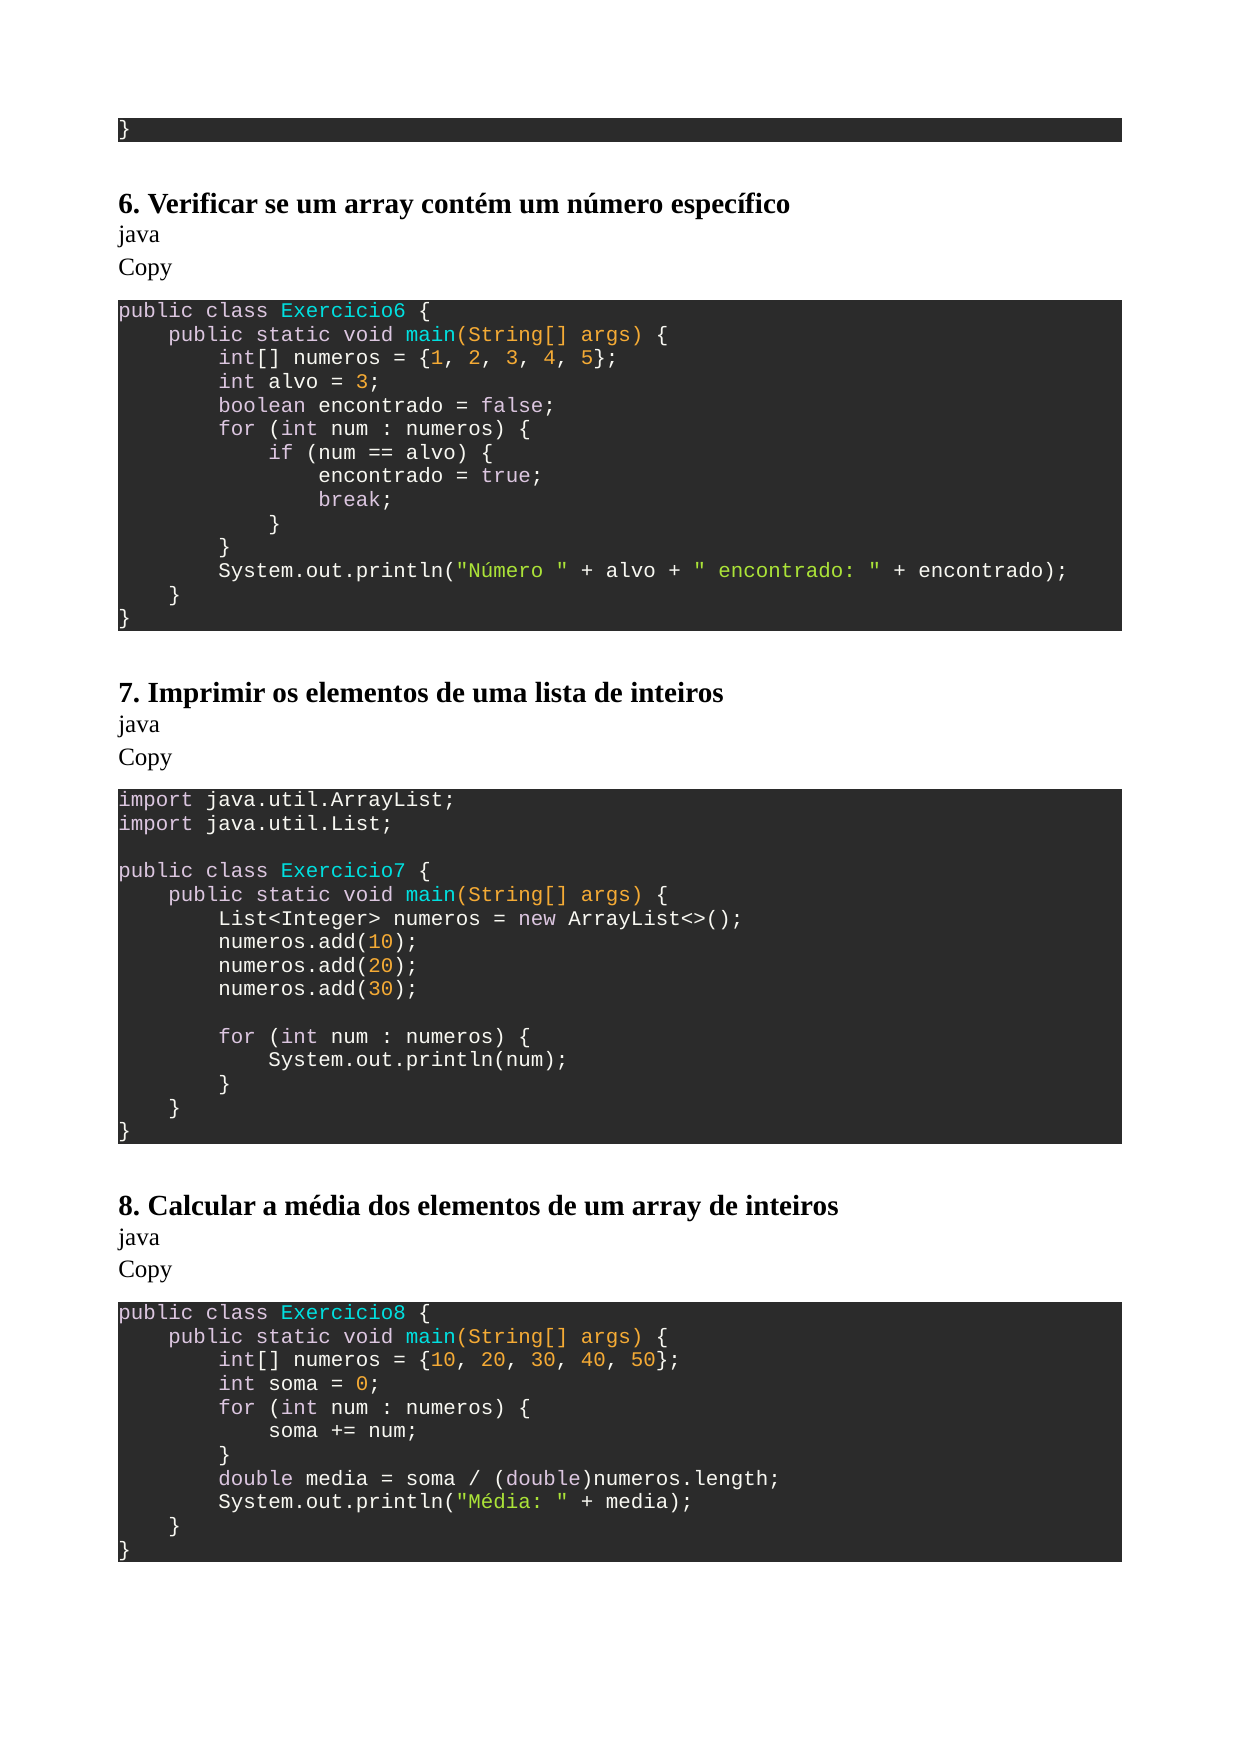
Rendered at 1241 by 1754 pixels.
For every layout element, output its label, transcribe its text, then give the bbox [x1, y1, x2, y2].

text for (int num : numeros) { [118, 418, 1122, 442]
text } [118, 607, 1122, 631]
text } [118, 1120, 1122, 1144]
text java [118, 1222, 1122, 1250]
text import java.util.ArrayList; [118, 789, 1122, 813]
text System.out.println("Número " + alvo + " encontrado: " + encontrado); [118, 560, 1122, 584]
text for (int num : numeros) { [118, 1397, 1122, 1420]
text import java.util.List; [118, 813, 1122, 837]
text Copy [118, 742, 1122, 770]
text if (num == alvo) { [118, 442, 1122, 466]
text int alvo = 3; [118, 371, 1122, 394]
text java [118, 709, 1122, 737]
text } [118, 1539, 1122, 1562]
text } [118, 1444, 1122, 1468]
text public static void main(String[] args) { [118, 324, 1122, 347]
text int[] numeros = {1, 2, 3, 4, 5}; [118, 347, 1122, 371]
text encontrado = true; [118, 466, 1122, 489]
text double media = soma / (double)numeros.length; [118, 1468, 1122, 1491]
subtitle 6. Verificar se um array contém um número específico [118, 186, 1122, 219]
text } [118, 1073, 1122, 1097]
text } [118, 513, 1122, 536]
text public static void main(String[] args) { [118, 1326, 1122, 1349]
text public class Exercicio8 { [118, 1302, 1122, 1326]
subtitle 8. Calcular a média dos elementos de um array de inteiros [118, 1188, 1122, 1222]
text public class Exercicio6 { [118, 300, 1122, 324]
text } [118, 536, 1122, 560]
text numeros.add(10); [118, 931, 1122, 955]
text public static void main(String[] args) { [118, 884, 1122, 907]
text int soma = 0; [118, 1373, 1122, 1397]
text } [118, 1097, 1122, 1120]
text public class Exercicio7 { [118, 860, 1122, 884]
subtitle 7. Imprimir os elementos de uma lista de inteiros [118, 675, 1122, 709]
text List<Integer> numeros = new ArrayList<>(); [118, 907, 1122, 931]
text System.out.println("Média: " + media); [118, 1491, 1122, 1515]
text break; [118, 489, 1122, 513]
text Copy [118, 1254, 1122, 1283]
text } [118, 584, 1122, 607]
text } [118, 118, 1122, 142]
text int[] numeros = {10, 20, 30, 40, 50}; [118, 1349, 1122, 1373]
text Copy [118, 252, 1122, 281]
text boolean encontrado = false; [118, 394, 1122, 418]
text java [118, 219, 1122, 248]
text } [118, 1515, 1122, 1539]
text for (int num : numeros) { [118, 1026, 1122, 1049]
text soma += num; [118, 1420, 1122, 1444]
text numeros.add(30); [118, 978, 1122, 1002]
text System.out.println(num); [118, 1049, 1122, 1073]
text numeros.add(20); [118, 955, 1122, 978]
